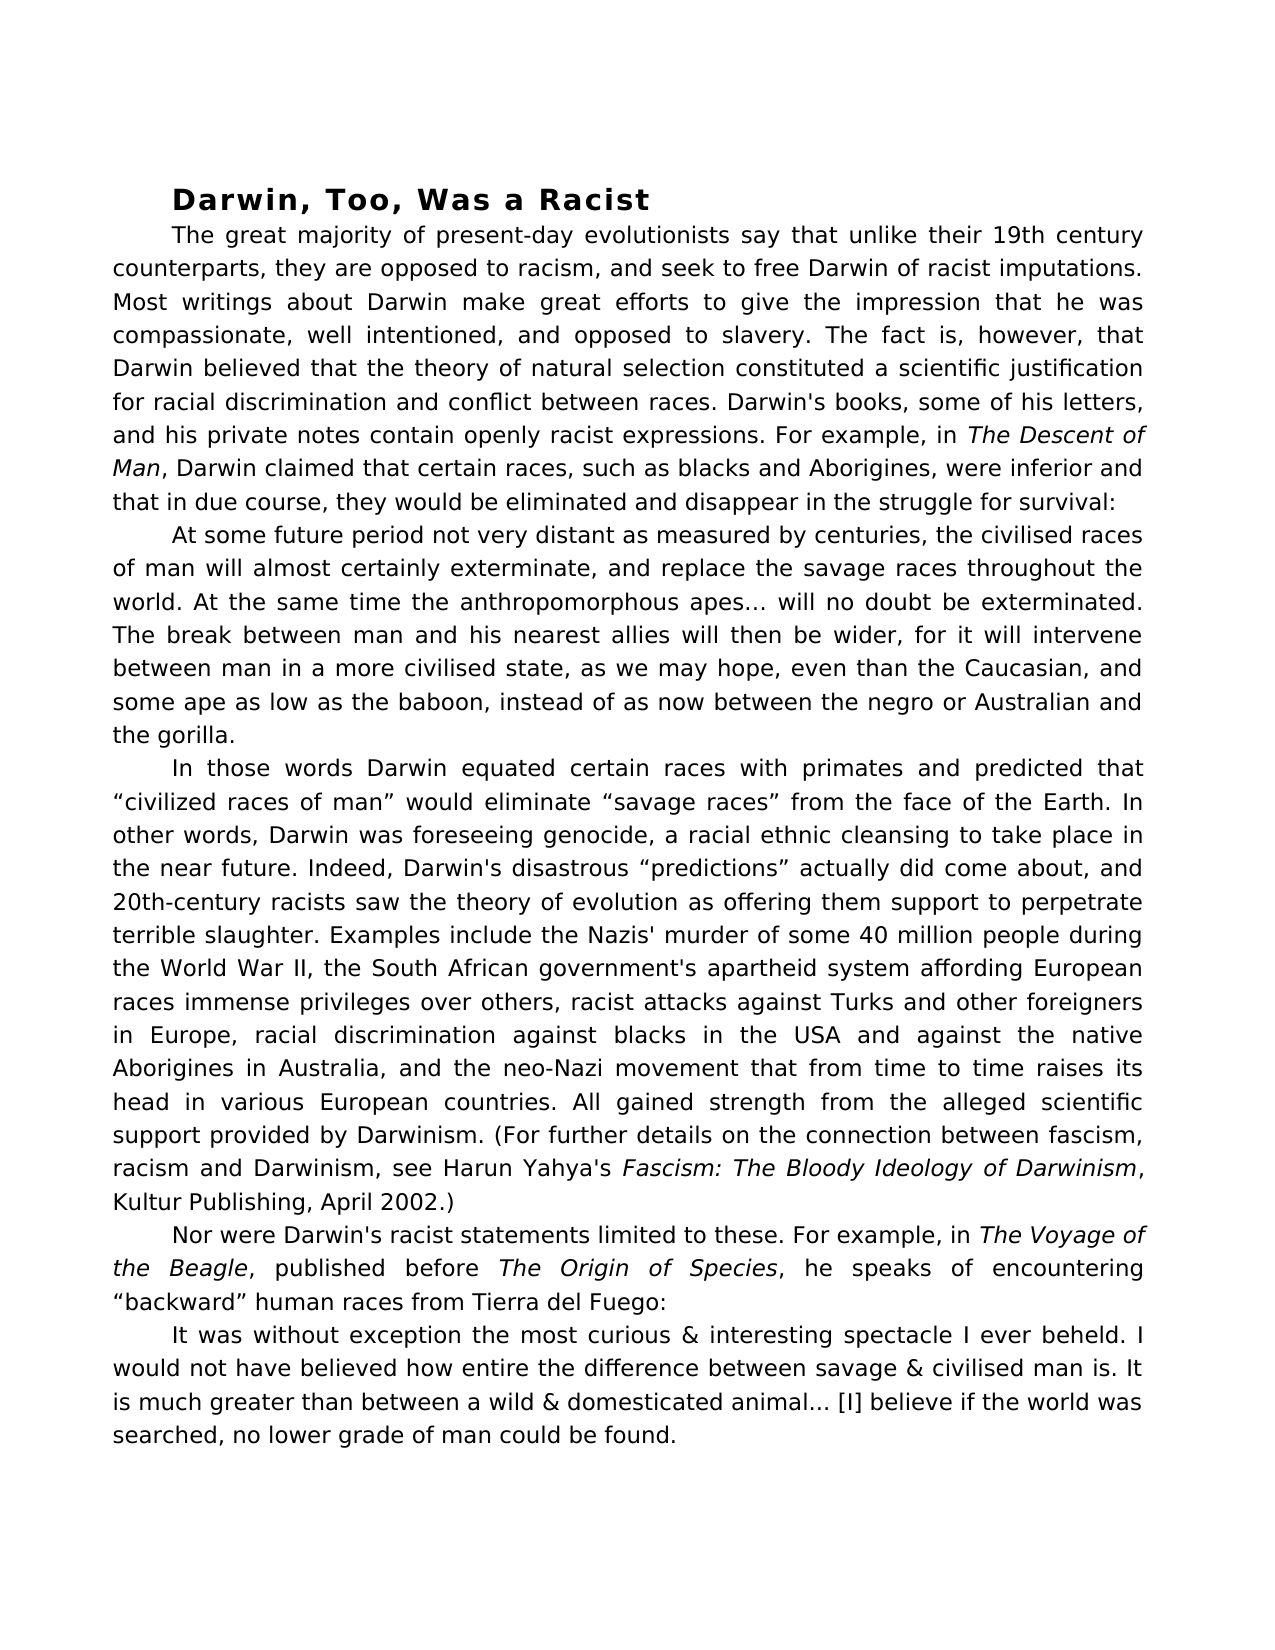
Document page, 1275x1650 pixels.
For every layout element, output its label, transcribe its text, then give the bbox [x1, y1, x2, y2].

text The great majority of present-day evolutionists say that unlike their 19th century counterparts, they are opposed to racism, and seek to free Darwin of racist imputations. Most writings about Darwin make great efforts to give the impression that he was compassionate, well intentioned, and opposed to slavery. The fact is, however, that Darwin believed that the theory of natural selection constituted a scientific justification for racial discrimination and conflict between races. Darwin's books, some of his letters, and his private notes contain openly racist expressions. For example, in The Descent of Man, Darwin claimed that certain races, such as blacks and Aborigines, were inferior and that in due course, they would be eliminated and disappear in the struggle for survival: [112, 217, 1145, 517]
text Darwin, Too, Was a Racist [112, 183, 1145, 217]
text In those words Darwin equated certain races with primates and predicted that “civilized races of man” would eliminate “savage races” from the face of the Earth. In other words, Darwin was foreseeing genocide, a racial ethnic cleansing to take place in the near future. Indeed, Darwin's disastrous “predictions” actually did come about, and 20th-century racists saw the theory of evolution as offering them support to perpetrate terrible slaughter. Examples include the Nazis' murder of some 40 million people during the World War II, the South African government's apartheid system affording European races immense privileges over others, racist attacks against Turks and other foreigners in Europe, racial discrimination against blacks in the USA and against the native Aborigines in Australia, and the neo-Nazi movement that from time to time raises its head in various European countries. All gained strength from the alleged scientific support provided by Darwinism. (For further details on the connection between fascism, racism and Darwinism, see Harun Yahya's Fascism: The Bloody Ideology of Darwinism, Kultur Publishing, April 2002.) [112, 750, 1145, 1217]
text At some future period not very distant as measured by centuries, the civilised races of man will almost certainly exterminate, and replace the savage races throughout the world. At the same time the anthropomorphous apes… will no doubt be exterminated. The break between man and his nearest allies will then be wider, for it will intervene between man in a more civilised state, as we may hope, even than the Caucasian, and some ape as low as the baboon, instead of as now between the negro or Australian and the gorilla. [112, 517, 1145, 750]
text Nor were Darwin's racist statements limited to these. For example, in The Voyage of the Beagle, published before The Origin of Species, he speaks of encountering “backward” human races from Tierra del Fuego: [112, 1217, 1145, 1317]
text It was without exception the most curious & interesting spectacle I ever beheld. I would not have believed how entire the difference between savage & civilised man is. It is much greater than between a wild & domesticated animal... [I] believe if the world was searched, no lower grade of man could be found. [112, 1317, 1145, 1450]
